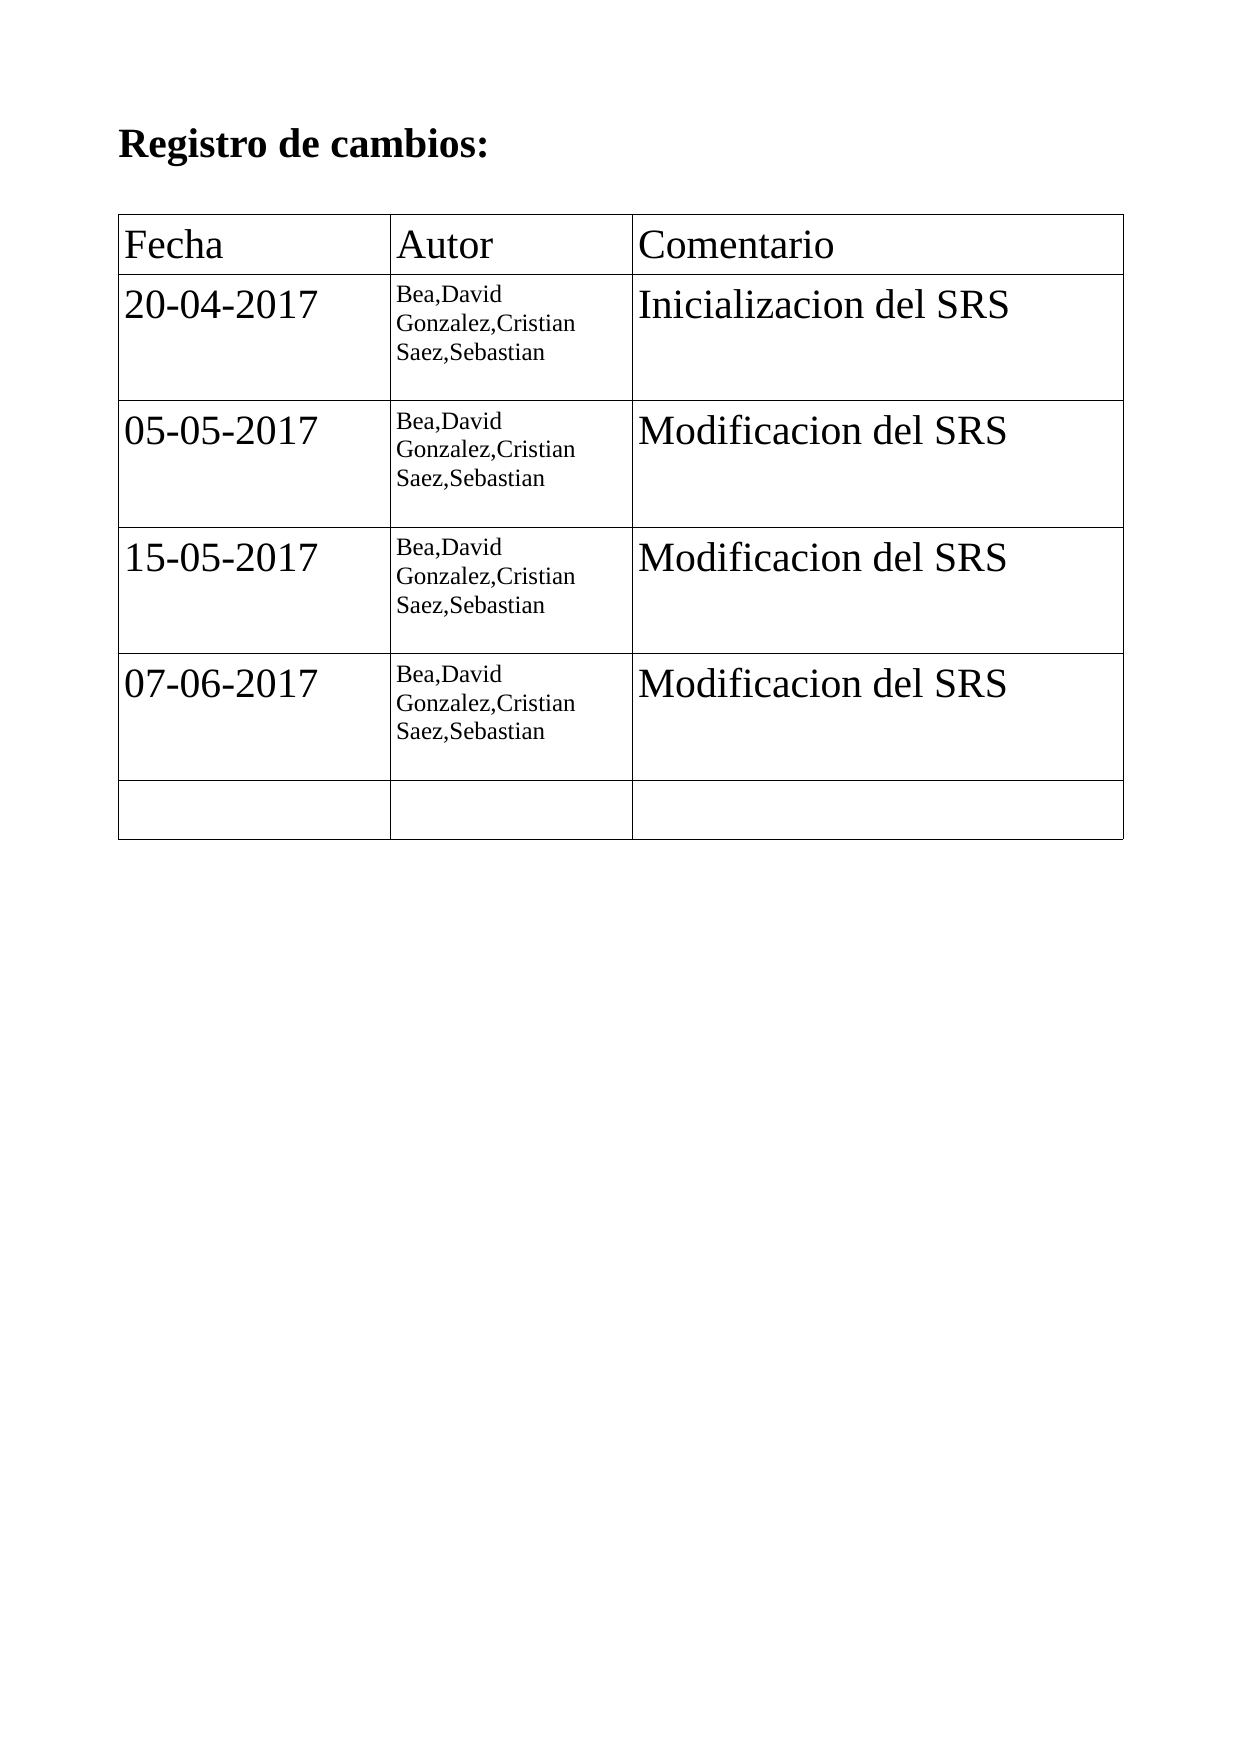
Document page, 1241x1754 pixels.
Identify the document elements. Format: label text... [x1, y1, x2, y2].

table_cell 20-04-2017 [119, 275, 390, 400]
table_cell Bea,David Gonzalez,Cristian Saez,Sebastian [391, 654, 632, 780]
table_cell 07-06-2017 [119, 654, 390, 780]
table_header Comentario [633, 215, 1123, 273]
table_cell Bea,David Gonzalez,Cristian Saez,Sebastian [391, 528, 632, 653]
table_cell [633, 781, 1123, 839]
table_cell Bea,David Gonzalez,Cristian Saez,Sebastian [391, 275, 632, 400]
table_cell 15-05-2017 [119, 528, 390, 653]
table_cell Modificacion del SRS [633, 654, 1123, 780]
table_cell [391, 781, 632, 839]
table_cell [119, 781, 390, 839]
table_cell Modificacion del SRS [633, 528, 1123, 653]
table_cell Bea,David Gonzalez,Cristian Saez,Sebastian [391, 401, 632, 527]
table_header Fecha [119, 215, 390, 273]
text Registro de cambios: [118, 118, 1122, 166]
table_header Autor [391, 215, 632, 273]
table_cell Inicializacion del SRS [633, 275, 1123, 400]
table_cell 05-05-2017 [119, 401, 390, 527]
table_cell Modificacion del SRS [633, 401, 1123, 527]
